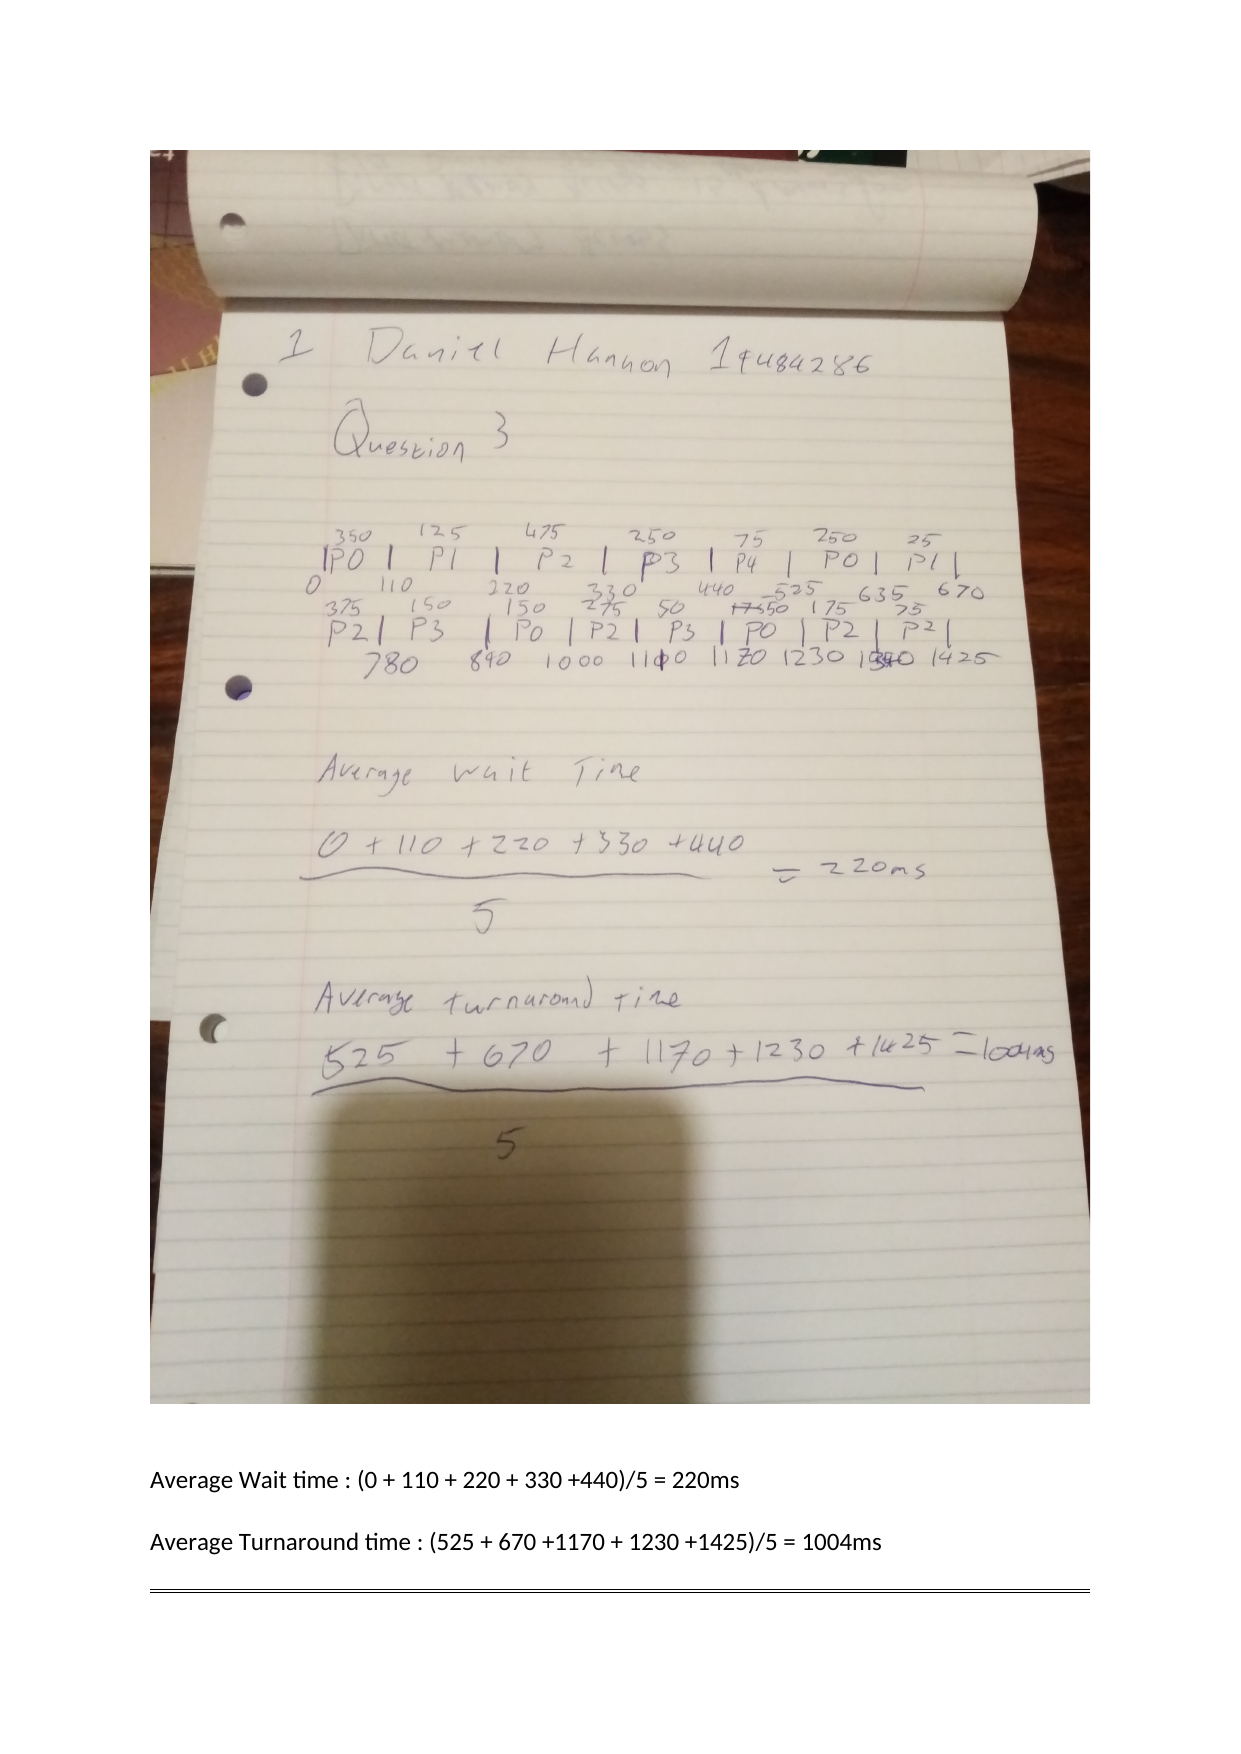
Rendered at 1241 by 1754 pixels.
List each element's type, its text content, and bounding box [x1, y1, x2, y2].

picture [150, 150, 1091, 1404]
text Average Wait time : (0 + 110 + 220 + 330 +440)/5 = 220ms [150, 1464, 1090, 1495]
text Average Turnaround time : (525 + 670 +1170 + 1230 +1425)/5 = 1004ms [150, 1526, 1090, 1556]
